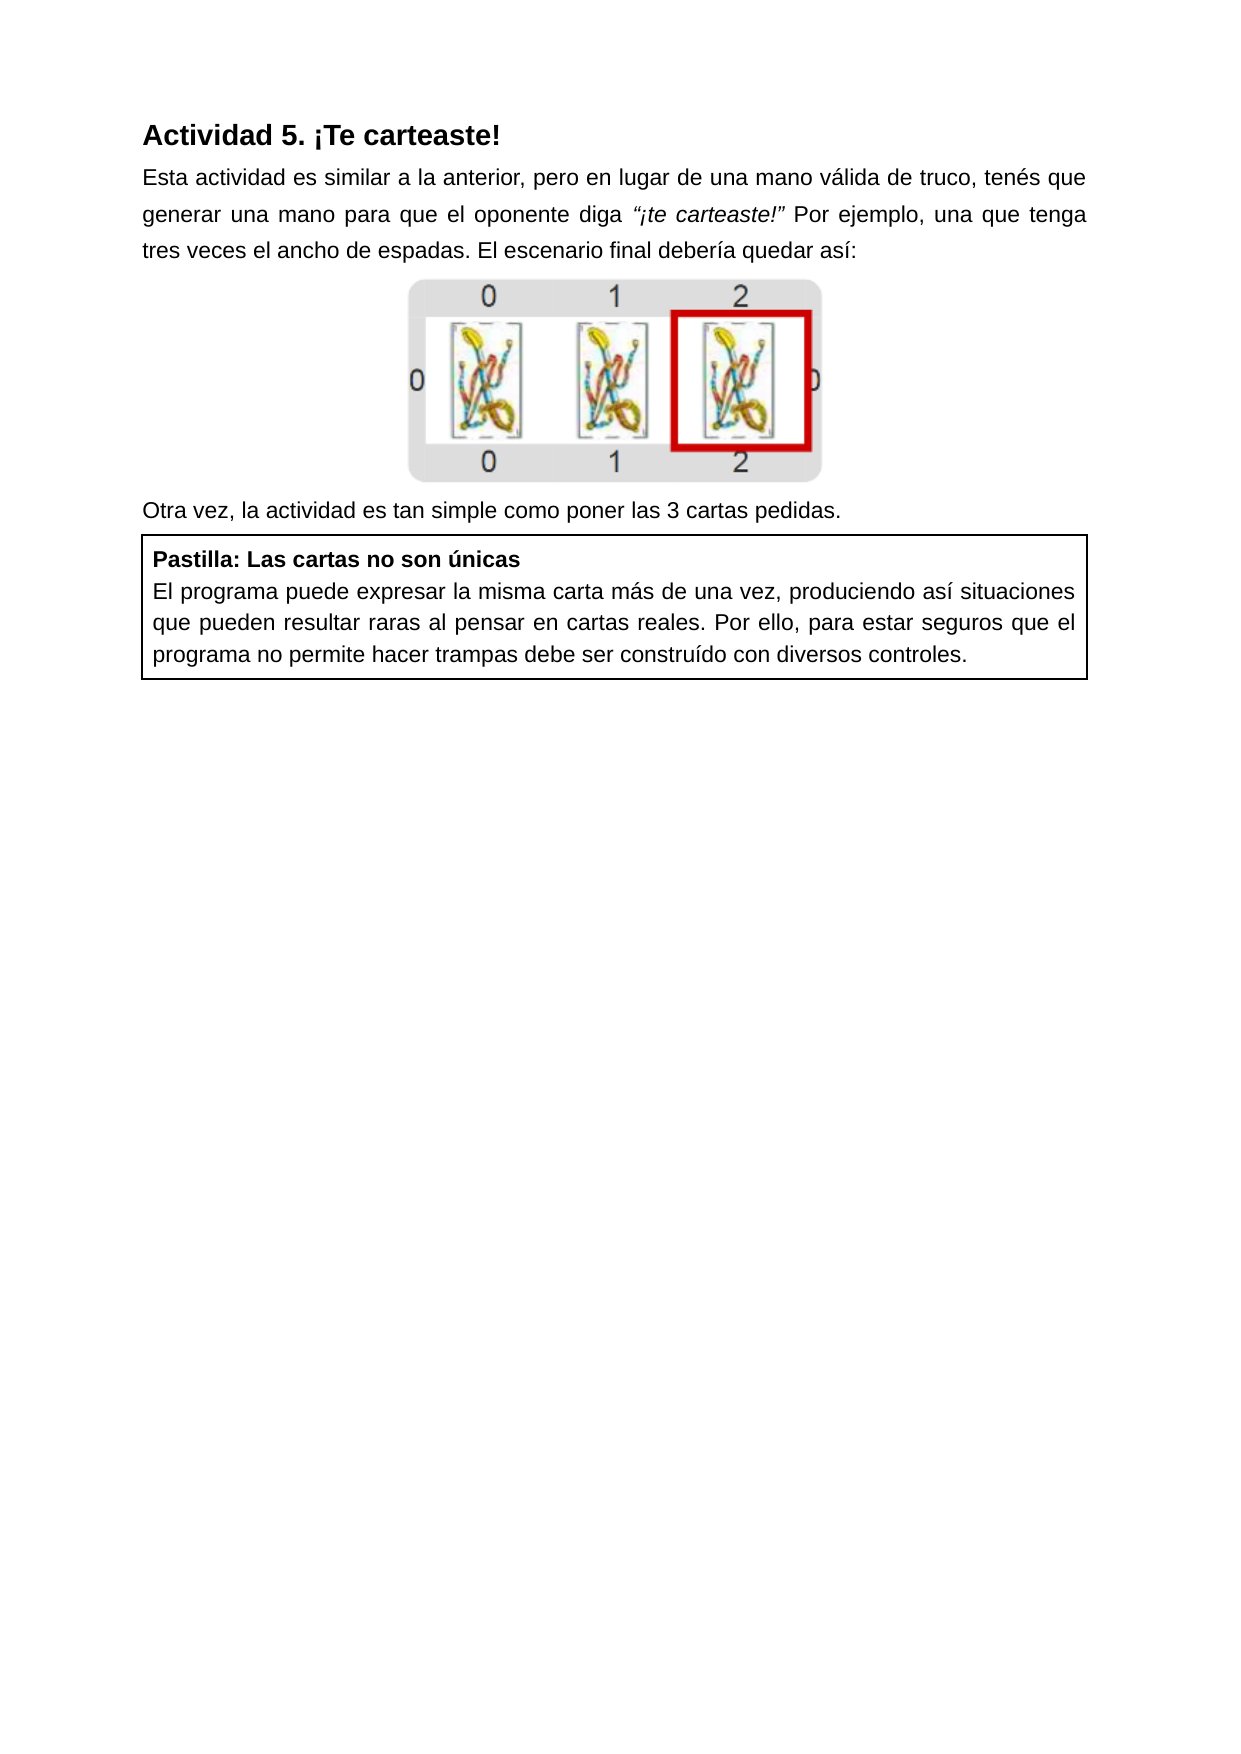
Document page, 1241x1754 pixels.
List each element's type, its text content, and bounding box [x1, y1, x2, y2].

text Esta actividad es similar a la anterior, pero en lugar de una mano válida de truco, tenés que generar una mano para que el oponente diga “¡te carteaste!” Por ejemplo, una que tenga tres veces el ancho de espadas. El escenario final debería quedar así: [142, 164, 1087, 263]
text Actividad 5. ¡Te carteaste! [142, 118, 1087, 152]
table_header Pastilla: Las cartas no son únicas El programa puede expresar la misma carta más de una vez, produciendo así situaciones que pueden resultar raras al pensar en cartas reales. Por ello, para estar seguros que el programa no permite hacer trampas debe ser construído con diversos controles. [143, 536, 1086, 678]
picture [402, 273, 827, 488]
text Otra vez, la actividad es tan simple como poner las 3 cartas pedidas. [142, 497, 1087, 524]
